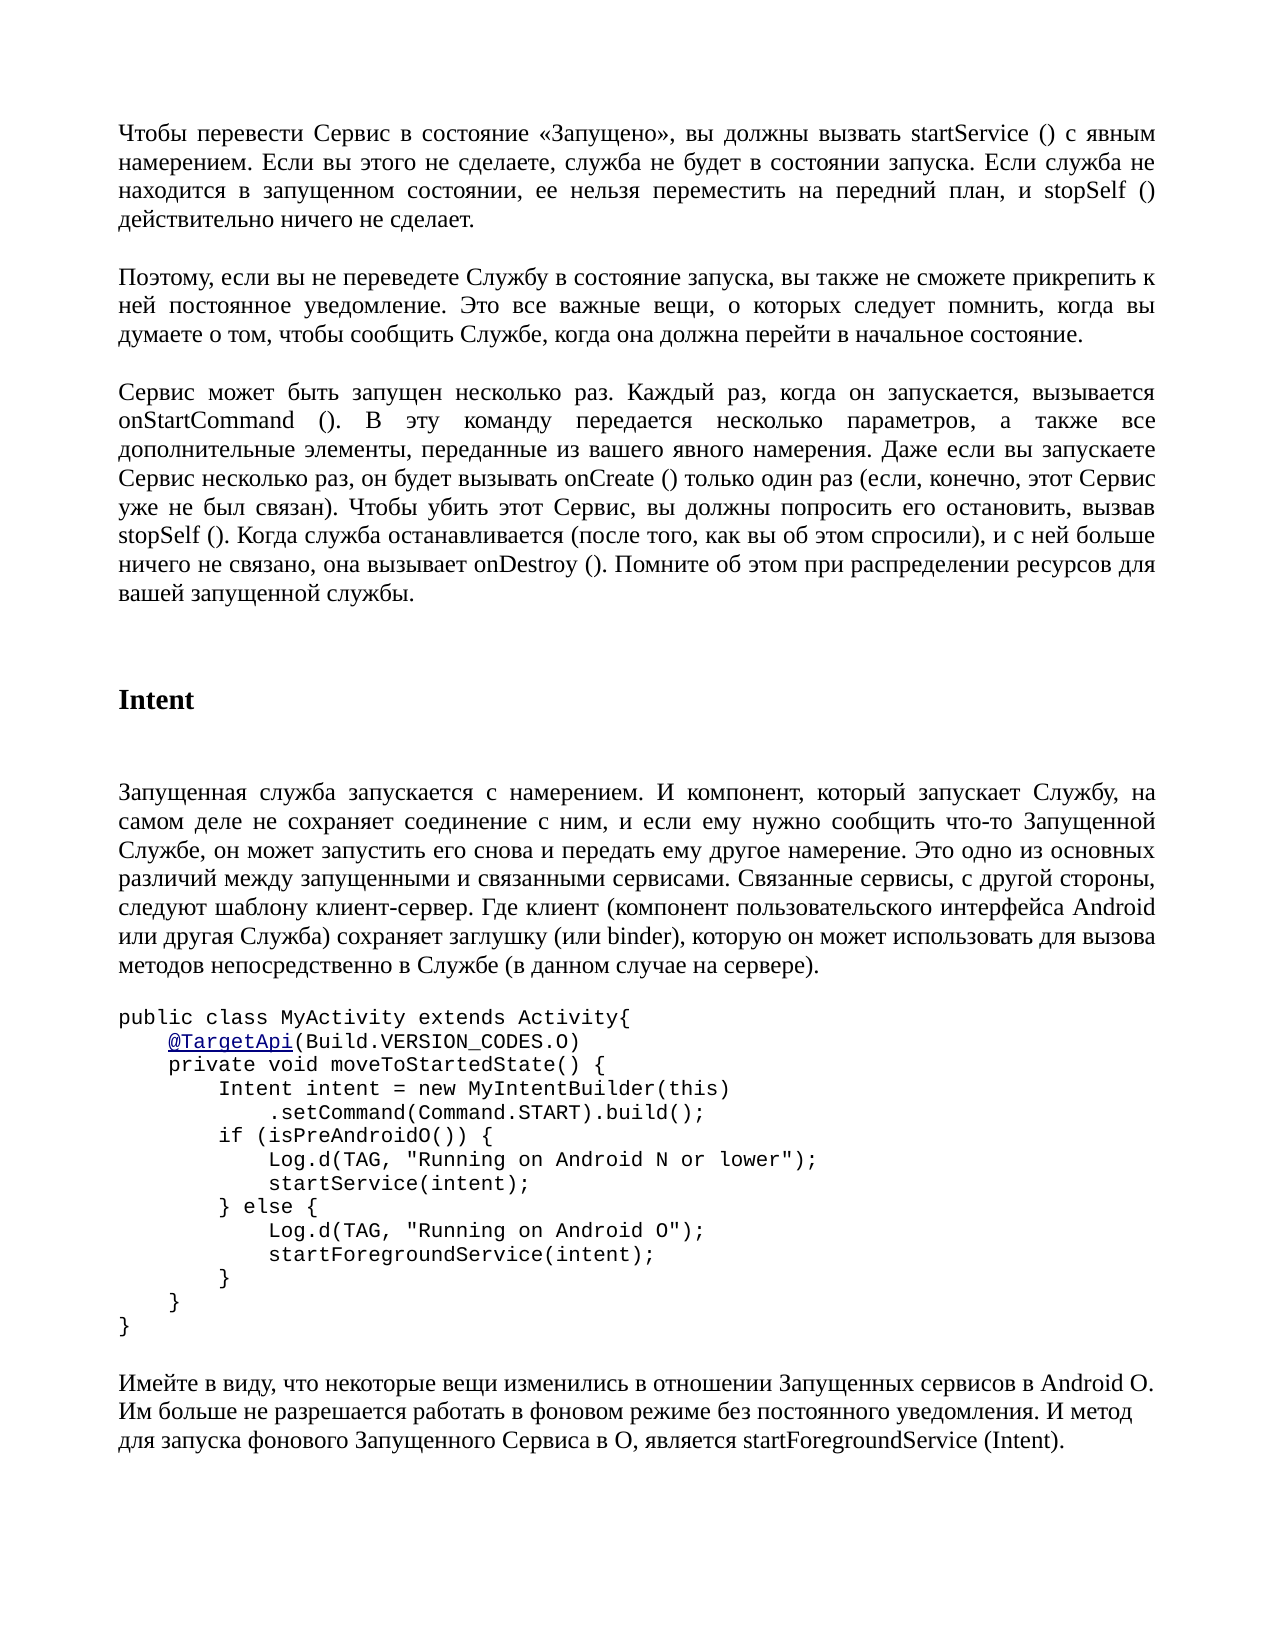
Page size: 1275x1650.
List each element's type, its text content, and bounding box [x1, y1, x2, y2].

text private void moveToStartedState() { [118, 1054, 1157, 1078]
text startForegroundService(intent); [118, 1244, 1157, 1267]
text } [118, 1267, 1157, 1291]
text Сервис может быть запущен несколько раз. Каждый раз, когда он запускается, вызывается onStartCommand (). В эту команду передается несколько параметров, а также все дополнительные элементы, переданные из вашего явного намерения. Даже если вы запускаете Сервис несколько раз, он будет вызывать onCreate () только один раз (если, конечно, этот Сервис уже не был связан). Чтобы убить этот Сервис, вы должны попросить его остановить, вызвав stopSelf (). Когда служба останавливается (после того, как вы об этом спросили), и с ней больше ничего не связано, она вызывает onDestroy (). Помните об этом при распределении ресурсов для вашей запущенной службы. [118, 377, 1157, 607]
text Log.d(TAG, "Running on Android O"); [118, 1220, 1157, 1244]
text Имейте в виду, что некоторые вещи изменились в отношении Запущенных сервисов в Android O. Им больше не разрешается работать в фоновом режиме без постоянного уведомления. И метод для запуска фонового Запущенного Сервиса в O, является startForegroundService (Intent). [118, 1368, 1157, 1454]
text Поэтому, если вы не переведете Службу в состояние запуска, вы также не сможете прикрепить к ней постоянное уведомление. Это все важные вещи, о которых следует помнить, когда вы думаете о том, чтобы сообщить Службе, когда она должна перейти в начальное состояние. [118, 262, 1157, 348]
text if (isPreAndroidO()) { [118, 1125, 1157, 1149]
text Log.d(TAG, "Running on Android N or lower"); [118, 1149, 1157, 1173]
text } else { [118, 1196, 1157, 1220]
text } [118, 1314, 1157, 1338]
text Запущенная служба запускается с намерением. И компонент, который запускает Службу, на самом деле не сохраняет соединение с ним, и если ему нужно сообщить что-то Запущенной Службе, он может запустить его снова и передать ему другое намерение. Это одно из основных различий между запущенными и связанными сервисами. Связанные сервисы, с другой стороны, следуют шаблону клиент-сервер. Где клиент (компонент пользовательского интерфейса Android или другая Служба) сохраняет заглушку (или binder), которую он может использовать для вызова методов непосредственно в Службе (в данном случае на сервере). [118, 777, 1157, 978]
subtitle Intent [118, 682, 1157, 716]
text startService(intent); [118, 1173, 1157, 1196]
text Intent intent = new MyIntentBuilder(this) [118, 1078, 1157, 1102]
text } [118, 1291, 1157, 1314]
text Чтобы перевести Сервис в состояние «Запущено», вы должны вызвать startService () с явным намерением. Если вы этого не сделаете, служба не будет в состоянии запуска. Если служба не находится в запущенном состоянии, ее нельзя переместить на передний план, и stopSelf () действительно ничего не сделает. [118, 118, 1157, 233]
text @TargetApi(Build.VERSION_CODES.O) [118, 1031, 1157, 1054]
text .setCommand(Command.START).build(); [118, 1102, 1157, 1125]
text public class MyActivity extends Activity{ [118, 1007, 1157, 1031]
